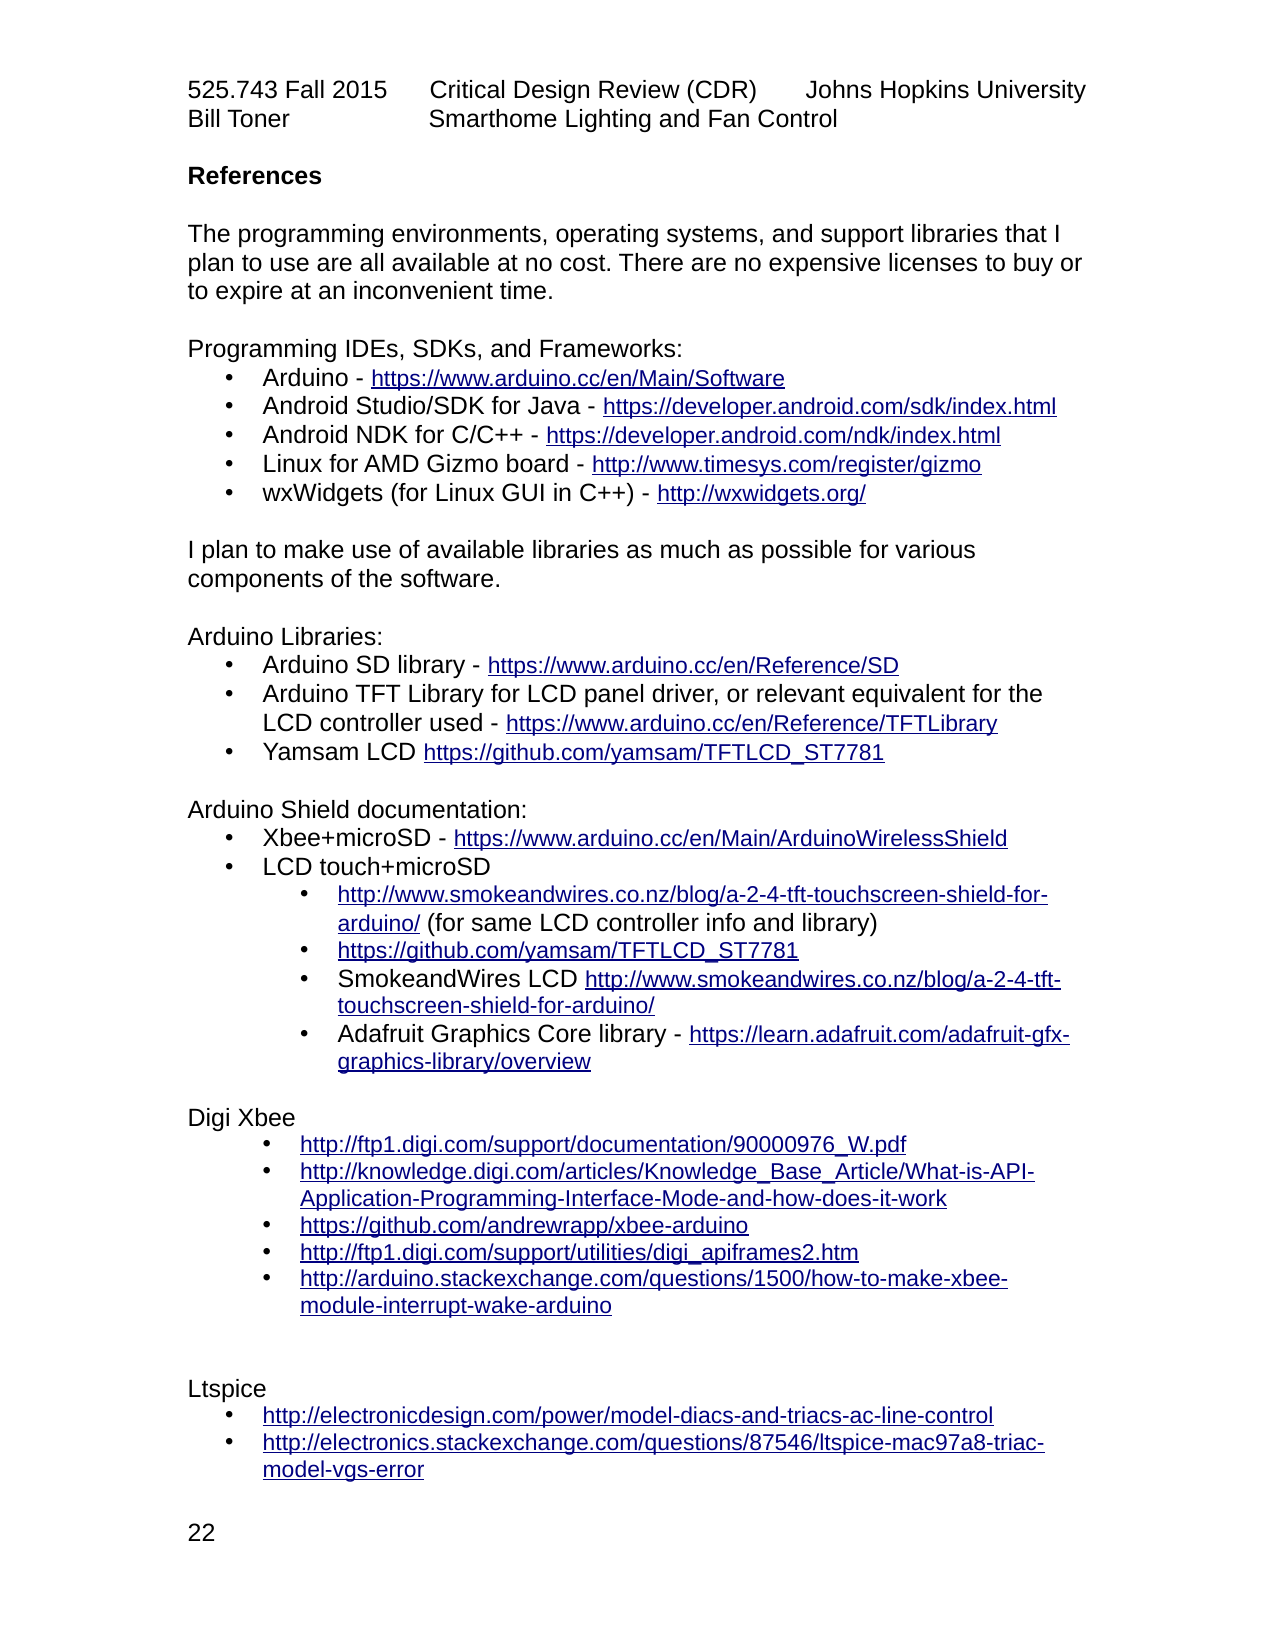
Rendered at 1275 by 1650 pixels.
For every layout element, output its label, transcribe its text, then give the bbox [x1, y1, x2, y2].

list http://ftp1.digi.com/support/documentation/90000976_W.pdf [262, 1131, 1087, 1158]
list LCD touch+microSD [225, 852, 1087, 881]
list http://electronicdesign.com/power/model-diacs-and-triacs-ac-line-control [225, 1402, 1087, 1429]
list https://github.com/andrewrapp/xbee-arduino [262, 1212, 1087, 1238]
list Yamsam LCD https://github.com/yamsam/TFTLCD_ST7781 [225, 737, 1087, 766]
text Programming IDEs, SDKs, and Frameworks: [187, 334, 1087, 362]
list Android Studio/SDK for Java - https://developer.android.com/sdk/index.html [225, 391, 1087, 420]
list Linux for AMD Gizmo board - http://www.timesys.com/register/gizmo [225, 449, 1087, 478]
text The programming environments, operating systems, and support libraries that I plan to use are all available at no cost. There are no expensive licenses to buy or to expire at an inconvenient time. [187, 219, 1087, 305]
text Arduino Shield documentation: [187, 794, 1087, 823]
list http://knowledge.digi.com/articles/Knowledge_Base_Article/What-is-API-Application-Programming-Interface-Mode-and-how-does-it-work [262, 1158, 1087, 1212]
text References [187, 161, 1087, 190]
text Arduino Libraries: [187, 622, 1087, 651]
list Arduino SD library - https://www.arduino.cc/en/Reference/SD [225, 651, 1087, 679]
text I plan to make use of available libraries as much as possible for various components of the software. [187, 536, 1087, 593]
list Arduino - https://www.arduino.cc/en/Main/Software [225, 362, 1087, 391]
text Ltspice [187, 1374, 1087, 1402]
list http://arduino.stackexchange.com/questions/1500/how-to-make-xbee-module-interrupt-wake-arduino [262, 1265, 1087, 1318]
list http://ftp1.digi.com/support/utilities/digi_apiframes2.htm [262, 1238, 1087, 1265]
list http://electronics.stackexchange.com/questions/87546/ltspice-mac97a8-triac-model-vgs-error [225, 1429, 1087, 1482]
list Adafruit Graphics Core library - https://learn.adafruit.com/adafruit-gfx-graphics-library/overview [300, 1019, 1087, 1074]
list https://github.com/yamsam/TFTLCD_ST7781 [300, 937, 1087, 963]
list SmokeandWires LCD http://www.smokeandwires.co.nz/blog/a-2-4-tft-touchscreen-shield-for-arduino/ [300, 963, 1087, 1019]
list Android NDK for C/C++ - https://developer.android.com/ndk/index.html [225, 420, 1087, 449]
list http://www.smokeandwires.co.nz/blog/a-2-4-tft-touchscreen-shield-for-arduino/ (for same LCD controller info and library) [300, 881, 1087, 937]
list Arduino TFT Library for LCD panel driver, or relevant equivalent for the LCD controller used - https://www.arduino.cc/en/Reference/TFTLibrary [225, 679, 1087, 737]
list Xbee+microSD - https://www.arduino.cc/en/Main/ArduinoWirelessShield [225, 823, 1087, 852]
text Digi Xbee [187, 1103, 1087, 1131]
list wxWidgets (for Linux GUI in C++) - http://wxwidgets.org/ [225, 478, 1087, 507]
